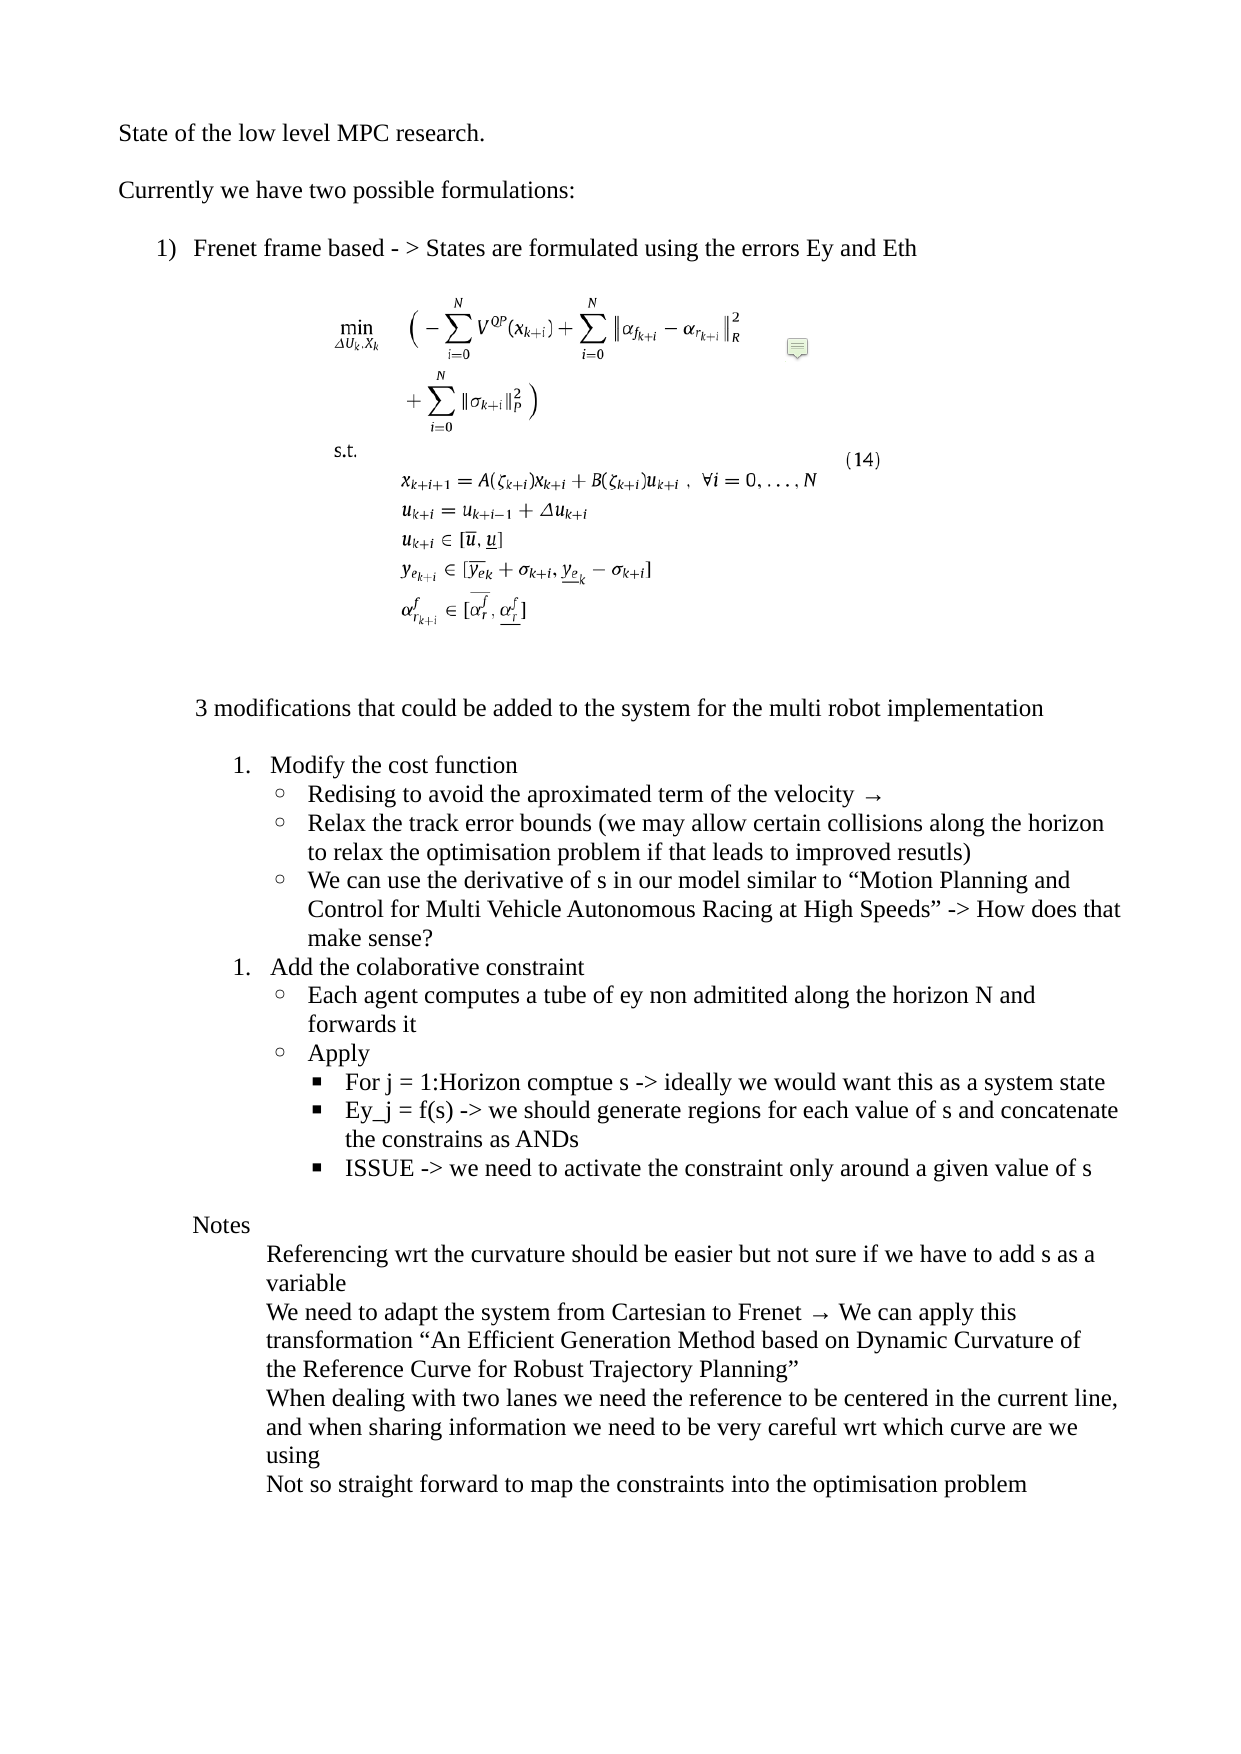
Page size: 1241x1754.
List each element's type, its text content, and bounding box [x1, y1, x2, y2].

text Notes [118, 1211, 1122, 1239]
picture [319, 290, 921, 629]
list Ey_j = f(s) -> we should generate regions for each value of s and concatenate the constrains as ANDs [307, 1096, 1122, 1153]
text When dealing with two lanes we need the reference to be centered in the current line, and when sharing information we need to be very careful wrt which curve are we using [118, 1383, 1122, 1469]
list We can use the derivative of s in our model similar to “Motion Planning and Control for Multi Vehicle Autonomous Racing at High Speeds” -> How does that make sense? [270, 866, 1122, 952]
list Each agent computes a tube of ey non admitited along the horizon N and forwards it [270, 981, 1122, 1038]
text Not so straight forward to map the constraints into the optimisation problem [118, 1469, 1122, 1498]
list For j = 1:Horizon comptue s -> ideally we would want this as a system state [307, 1067, 1122, 1096]
text 3 modifications that could be added to the system for the multi robot implementation [195, 693, 1122, 722]
text Currently we have two possible formulations: [118, 176, 1122, 204]
list ISSUE -> we need to activate the constraint only around a given value of s [307, 1153, 1122, 1182]
list Add the colaborative constraint [232, 952, 1122, 981]
text Referencing wrt the curvature should be easier but not sure if we have to add s as a variable [266, 1239, 1122, 1297]
text We need to adapt the system from Cartesian to Frenet → We can apply this transformation “An Efficient Generation Method based on Dynamic Curvature of the Reference Curve for Robust Trajectory Planning” [118, 1297, 1122, 1383]
list Apply [270, 1038, 1122, 1067]
list Relax the track error bounds (we may allow certain collisions along the horizon to relax the optimisation problem if that leads to improved resutls) [270, 808, 1122, 866]
list Frenet frame based - > States are formulated using the errors Ey and Eth [156, 233, 1122, 262]
list Redising to avoid the aproximated term of the velocity → [270, 779, 1122, 808]
list Modify the cost function [232, 751, 1122, 779]
text State of the low level MPC research. [118, 118, 1122, 147]
